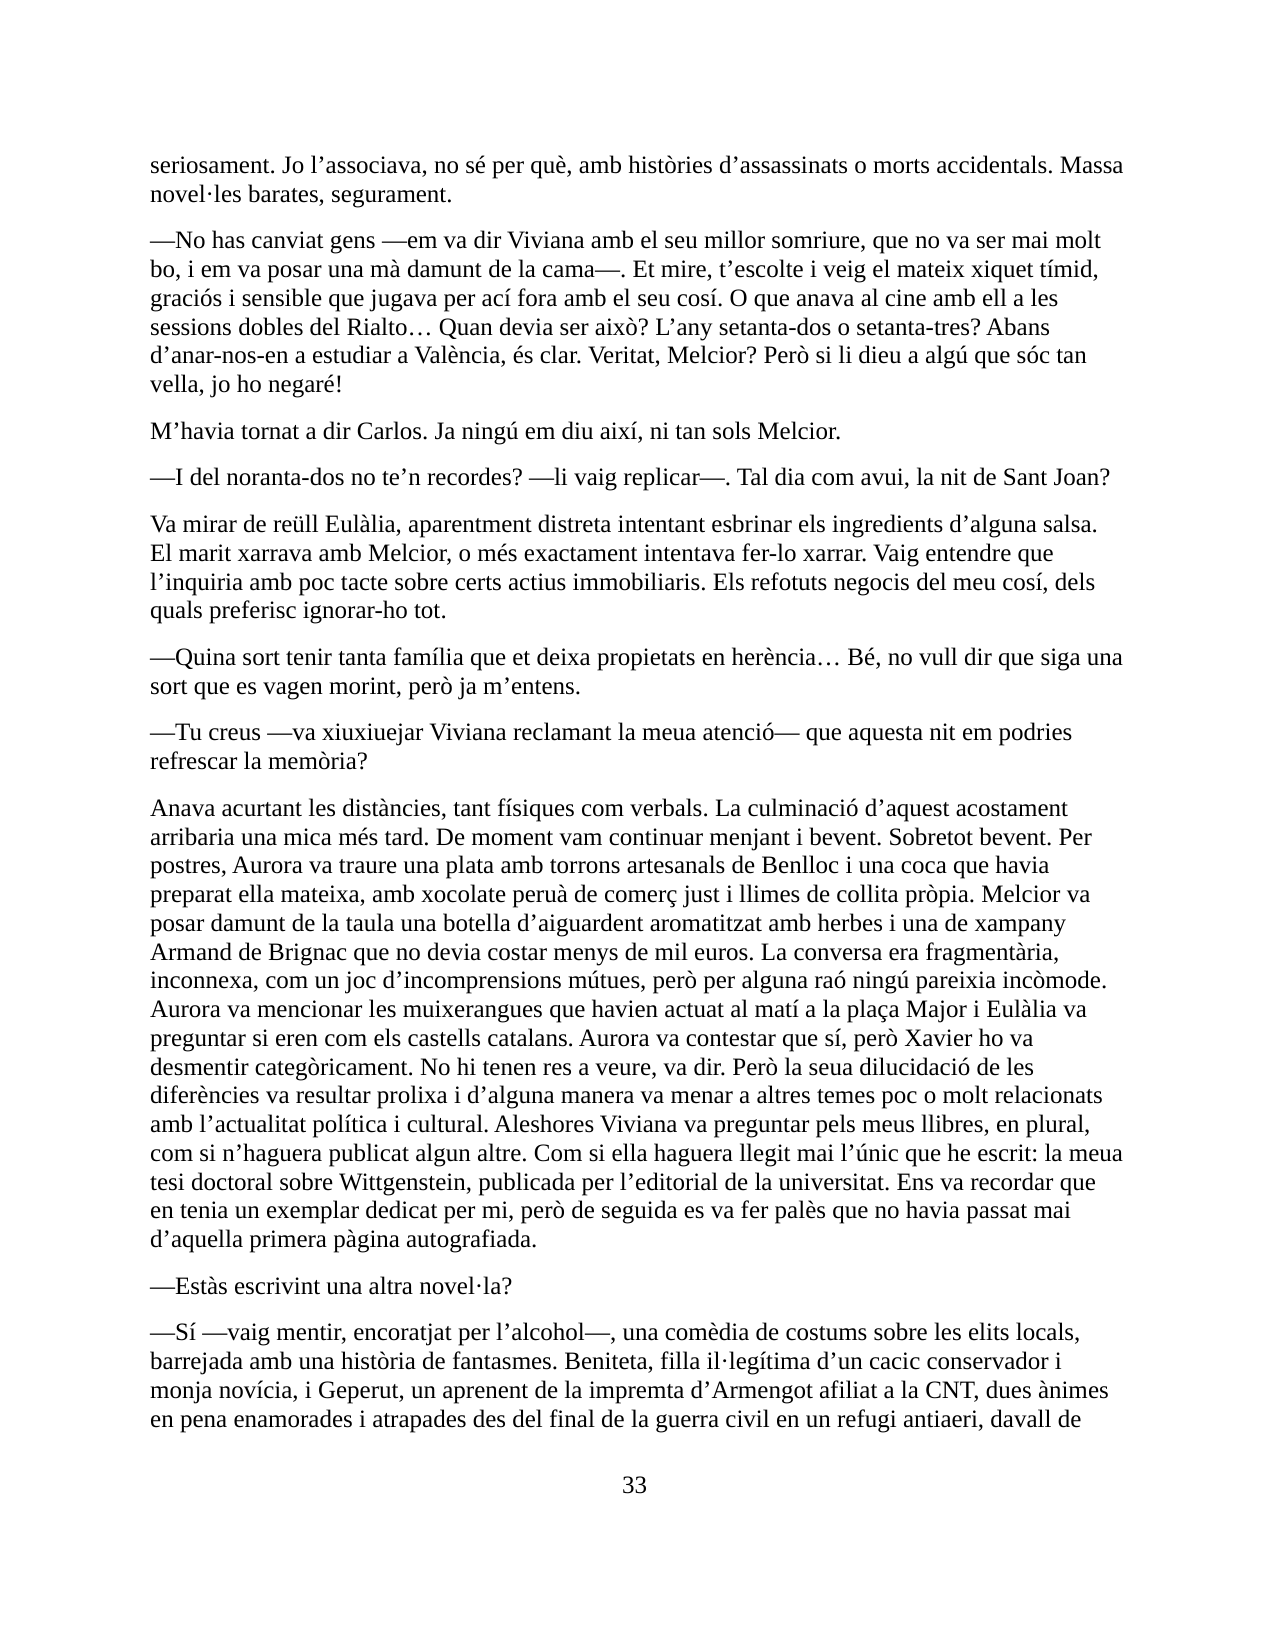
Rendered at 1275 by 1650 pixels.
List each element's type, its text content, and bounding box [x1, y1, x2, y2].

text M’havia tornat a dir Carlos. Ja ningú em diu així, ni tan sols Melcior. [150, 416, 1125, 444]
text —No has canviat gens —em va dir Viviana amb el seu millor somriure, que no va ser mai molt bo, i em va posar una mà damunt de la cama—. Et mire, t’escolte i veig el mateix xiquet tímid, graciós i sensible que jugava per ací fora amb el seu cosí. O que anava al cine amb ell a les sessions dobles del Rialto… Quan devia ser això? L’any setanta-dos o setanta-tres? Abans d’anar-nos-en a estudiar a València, és clar. Veritat, Melcior? Però si li dieu a algú que sóc tan vella, jo ho negaré! [150, 225, 1125, 398]
text Anava acurtant les distàncies, tant físiques com verbals. La culminació d’aquest acostament arribaria una mica més tard. De moment vam continuar menjant i bevent. Sobretot bevent. Per postres, Aurora va traure una plata amb torrons artesanals de Benlloc i una coca que havia preparat ella mateixa, amb xocolate peruà de comerç just i llimes de collita pròpia. Melcior va posar damunt de la taula una botella d’aiguardent aromatitzat amb herbes i una de xampany Armand de Brignac que no devia costar menys de mil euros. La conversa era fragmentària, inconnexa, com un joc d’incomprensions mútues, però per alguna raó ningú pareixia incòmode. Aurora va mencionar les muixerangues que havien actuat al matí a la plaça Major i Eulàlia va preguntar si eren com els castells catalans. Aurora va contestar que sí, però Xavier ho va desmentir categòricament. No hi tenen res a veure, va dir. Però la seua dilucidació de les diferències va resultar prolixa i d’alguna manera va menar a altres temes poc o molt relacionats amb l’actualitat política i cultural. Aleshores Viviana va preguntar pels meus llibres, en plural, com si n’haguera publicat algun altre. Com si ella haguera llegit mai l’únic que he escrit: la meua tesi doctoral sobre Wittgenstein, publicada per l’editorial de la universitat. Ens va recordar que en tenia un exemplar dedicat per mi, però de seguida es va fer palès que no havia passat mai d’aquella primera pàgina autografiada. [150, 793, 1125, 1253]
text —Quina sort tenir tanta família que et deixa propietats en herència… Bé, no vull dir que siga una sort que es vagen morint, però ja m’entens. [150, 642, 1125, 699]
text —Estàs escrivint una altra novel·la? [150, 1271, 1125, 1299]
text Va mirar de reüll Eulàlia, aparentment distreta intentant esbrinar els ingredients d’alguna salsa. El marit xarrava amb Melcior, o més exactament intentava fer-lo xarrar. Vaig entendre que l’inquiria amb poc tacte sobre certs actius immobiliaris. Els refotuts negocis del meu cosí, dels quals preferisc ignorar-ho tot. [150, 509, 1125, 624]
text seriosament. Jo l’associava, no sé per què, amb històries d’assassinats o morts accidentals. Massa novel·les barates, segurament. [150, 150, 1125, 207]
text —Sí —vaig mentir, encoratjat per l’alcohol—, una comèdia de costums sobre les elits locals, barrejada amb una història de fantasmes. Beniteta, filla il·legítima d’un cacic conservador i monja novícia, i Geperut, un aprenent de la impremta d’Armengot afiliat a la CNT, dues ànimes en pena enamorades i atrapades des del final de la guerra civil en un refugi antiaeri, davall de [150, 1317, 1125, 1432]
text —I del noranta-dos no te’n recordes? —li vaig replicar—. Tal dia com avui, la nit de Sant Joan? [150, 462, 1125, 491]
text —Tu creus —va xiuxiuejar Viviana reclamant la meua atenció— que aquesta nit em podries refrescar la memòria? [150, 717, 1125, 775]
